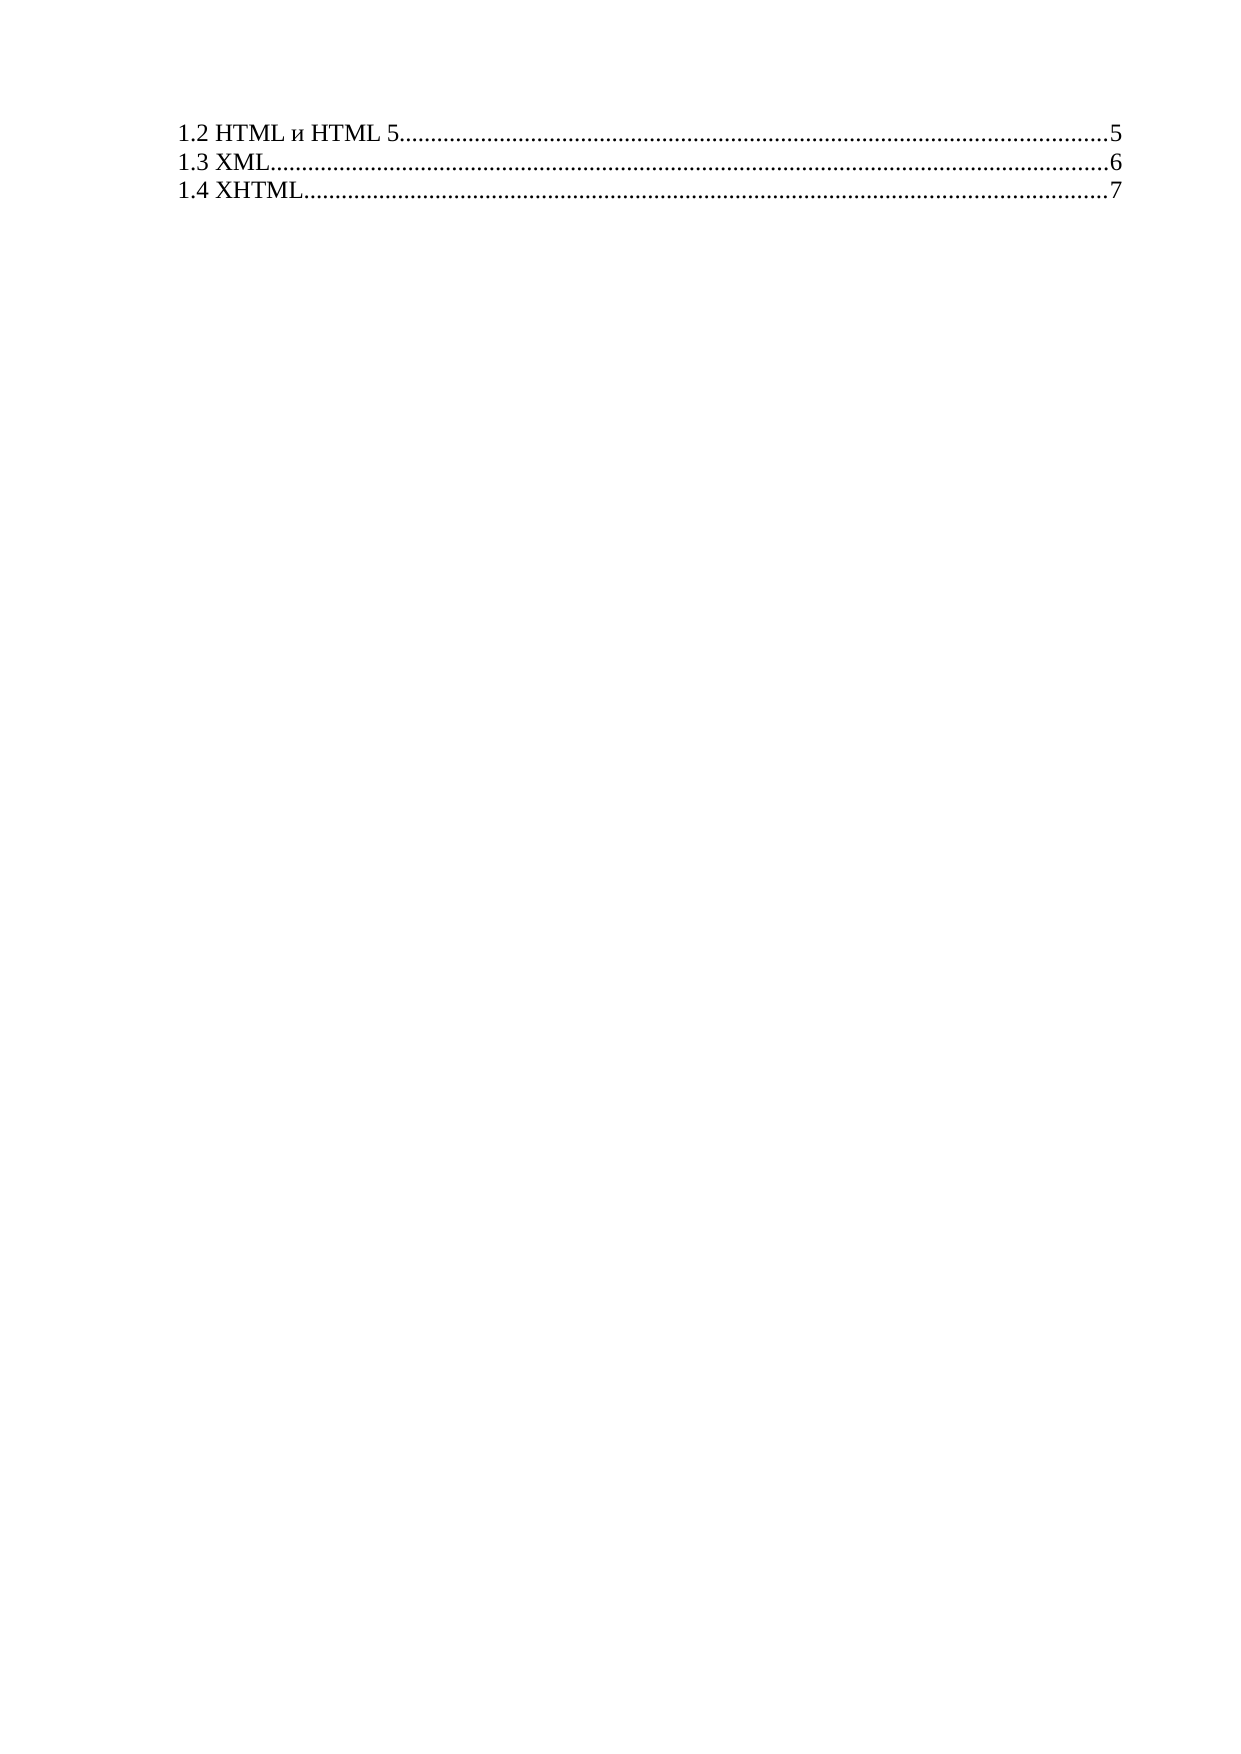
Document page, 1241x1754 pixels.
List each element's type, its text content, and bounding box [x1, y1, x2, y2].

text 1.2 HTML и HTML 5 5 [177, 118, 1122, 147]
text 1.4 XHTML 7 [177, 176, 1122, 204]
text 1.3 XML 6 [177, 147, 1122, 176]
